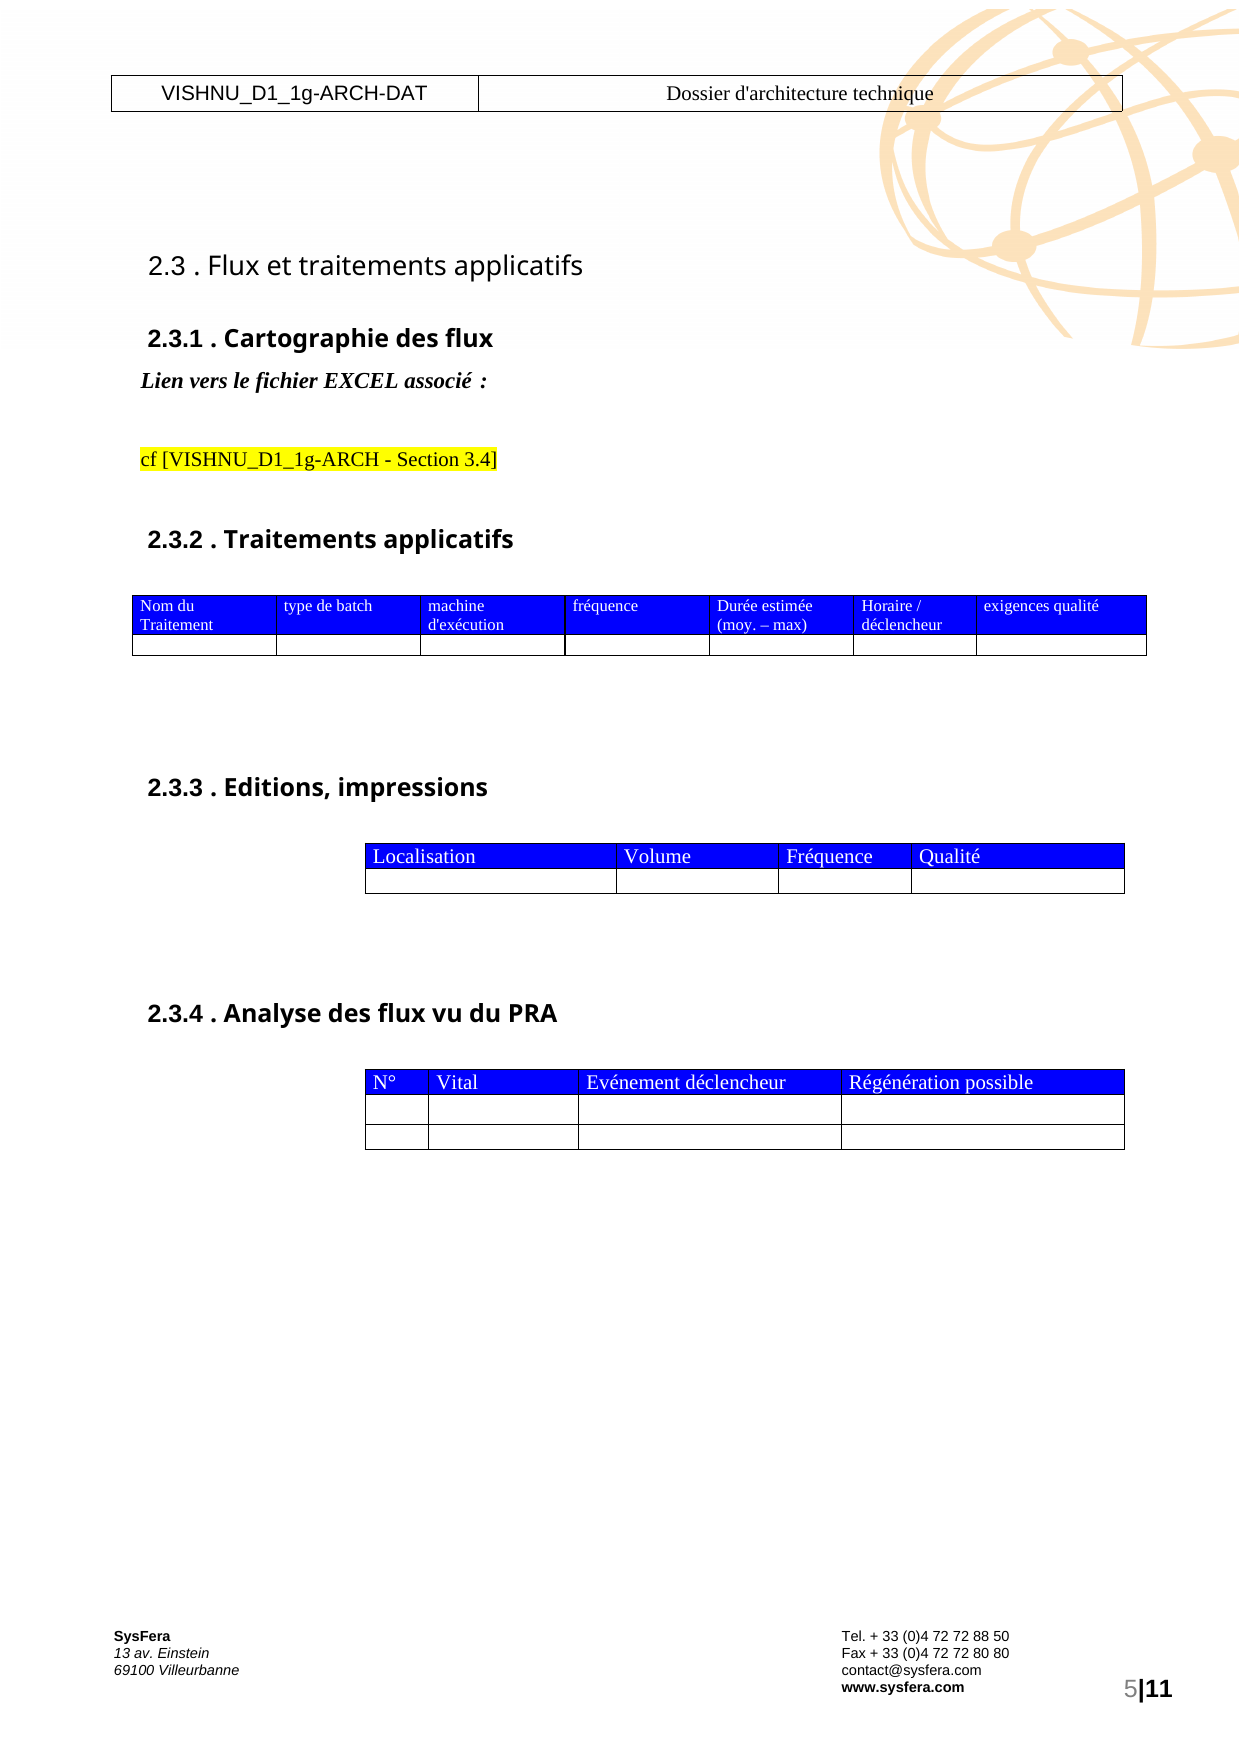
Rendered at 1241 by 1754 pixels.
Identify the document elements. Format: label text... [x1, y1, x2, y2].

table_cell [710, 635, 853, 654]
table_header Durée estimée (moy. – max) [710, 596, 853, 634]
table_header Nom du Traitement [133, 596, 276, 634]
table_header fréquence [566, 596, 709, 634]
picture [340, 336, 345, 344]
subtitle . Editions, impressions [140, 770, 1093, 804]
picture [297, 336, 302, 344]
table_header Horaire / déclencheur [854, 596, 976, 634]
table_cell [421, 635, 564, 654]
table_cell [842, 1125, 1124, 1149]
table_header Régénération possible [842, 1070, 1124, 1094]
subtitle . Traitements applicatifs [140, 522, 1093, 556]
subtitle . Analyse des flux vu du PRA [140, 996, 1093, 1030]
table_header type de batch [277, 596, 420, 634]
table_cell [566, 635, 709, 654]
table_cell [617, 869, 778, 893]
table_header Qualité [912, 844, 1124, 868]
table_header machine d'exécution [421, 596, 564, 634]
table_cell [579, 1095, 841, 1124]
table_cell [429, 1125, 578, 1149]
subtitle . Cartographie des flux [140, 351, 1093, 355]
table_header Fréquence [779, 844, 911, 868]
table_cell [912, 869, 1124, 893]
table_header Localisation [366, 844, 616, 868]
text cf [VISHNU_D1_1g-ARCH - Section 3.4] [140, 447, 1093, 471]
table_cell [366, 869, 616, 893]
table_cell [977, 635, 1146, 654]
text Lien vers le fichier EXCEL associé : [140, 367, 1093, 394]
table_cell [277, 635, 420, 654]
table_header Volume [617, 844, 778, 868]
table_cell [366, 1095, 428, 1124]
table_cell [133, 635, 276, 654]
table_cell [779, 869, 911, 893]
table_header Vital [429, 1070, 578, 1094]
table_cell [579, 1125, 841, 1149]
picture [1, 9, 1239, 349]
table_cell [366, 1125, 428, 1149]
table_header exigences qualité [977, 596, 1146, 634]
table_cell [854, 635, 976, 654]
table_header Evénement déclencheur [579, 1070, 841, 1094]
table_cell [842, 1095, 1124, 1124]
table_cell [429, 1095, 578, 1124]
table_header N° [366, 1070, 428, 1094]
